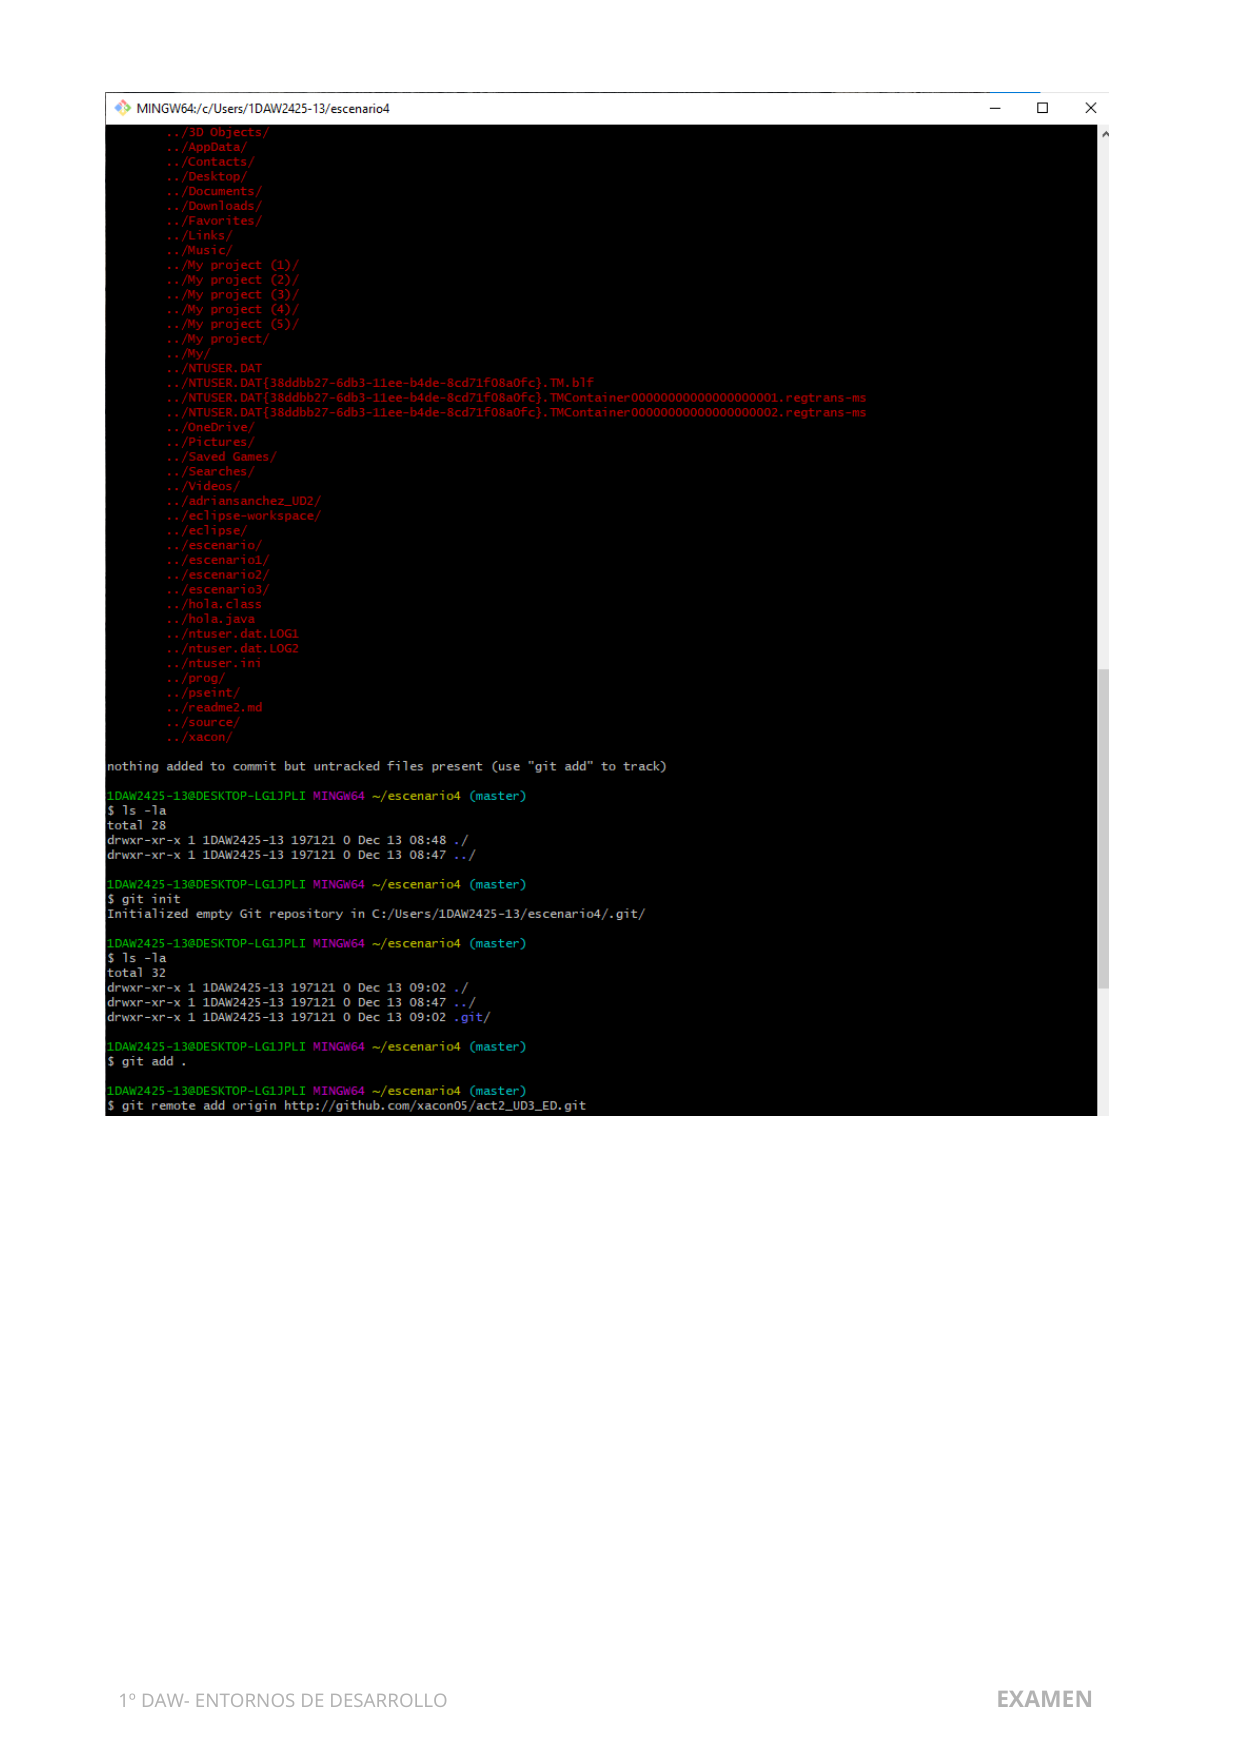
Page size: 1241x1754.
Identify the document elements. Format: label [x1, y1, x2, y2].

picture [105, 92, 1109, 1116]
